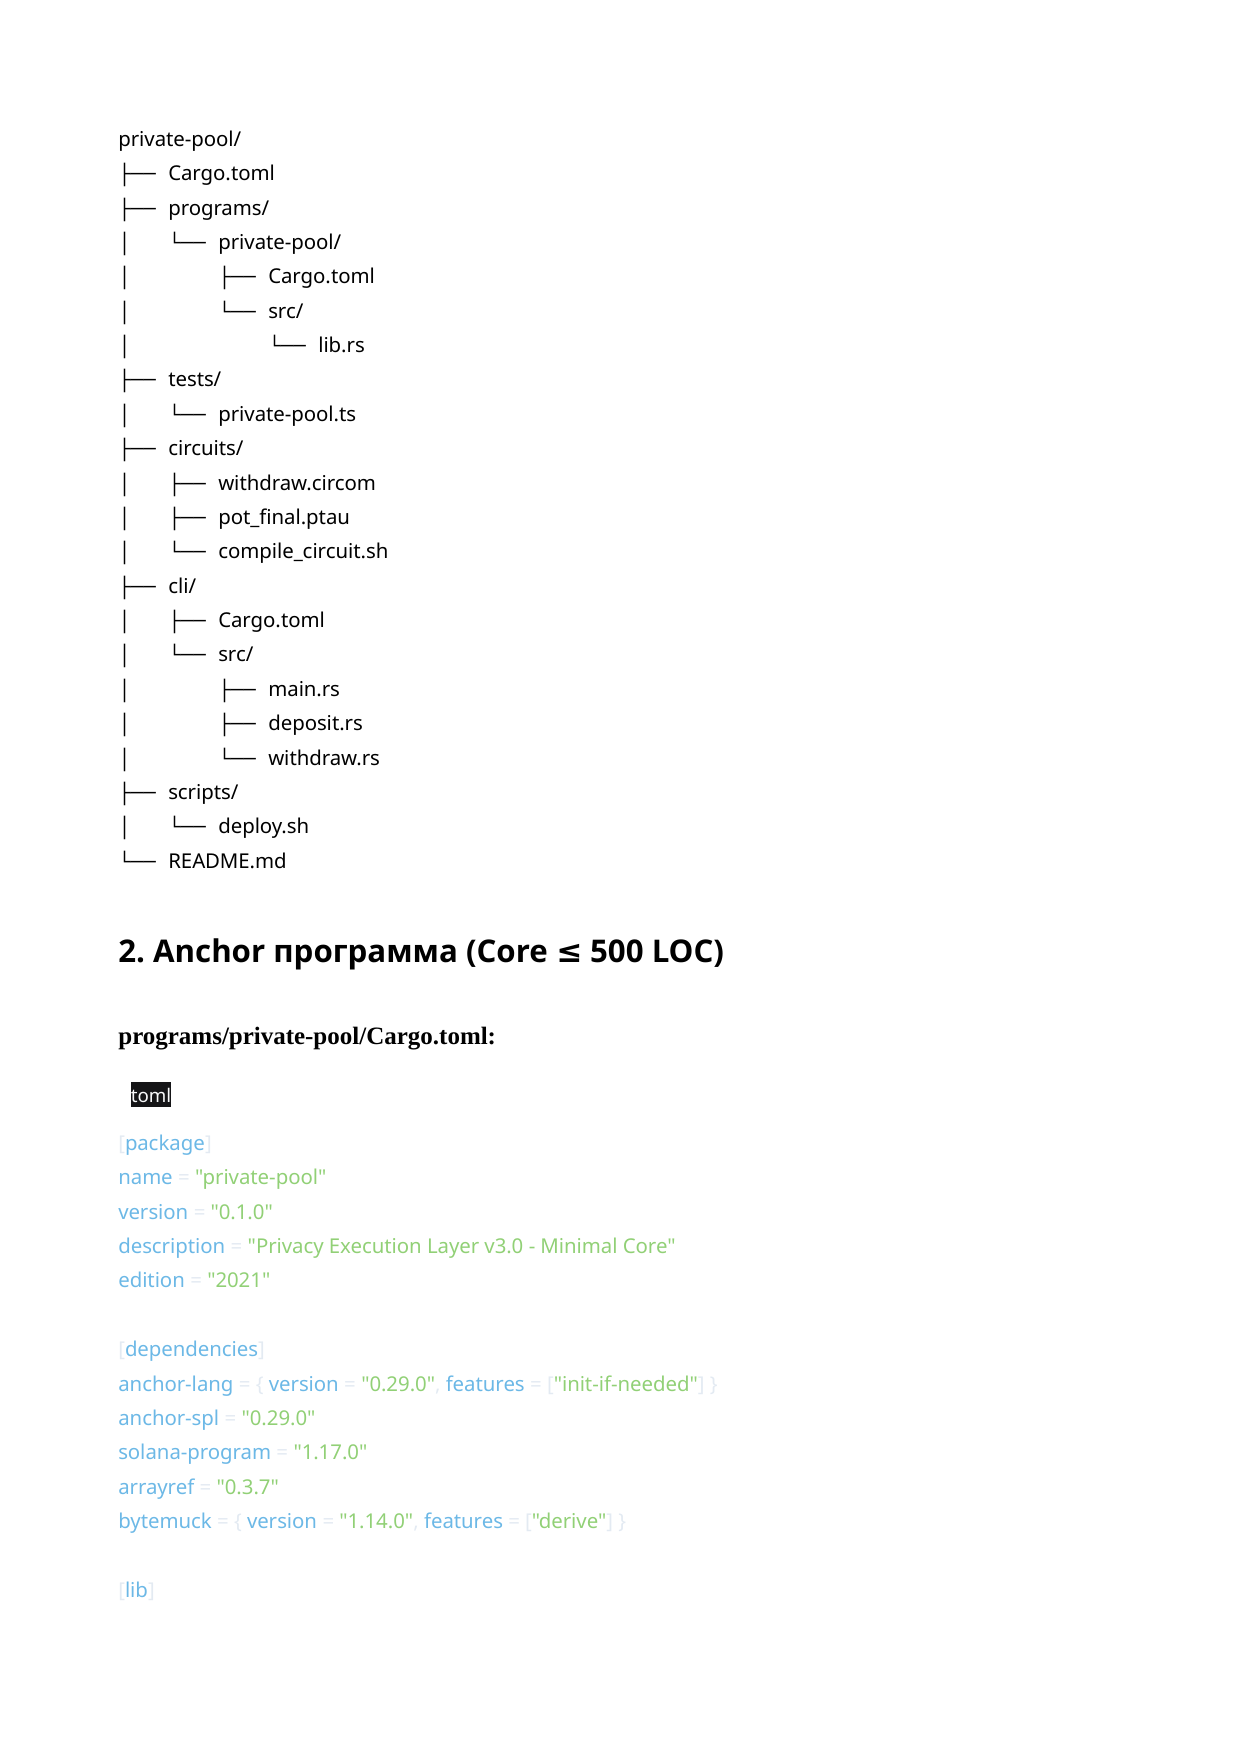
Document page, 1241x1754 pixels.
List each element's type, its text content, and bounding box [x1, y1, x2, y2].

text anchor-lang = { version = "0.29.0", features = ["init-if-needed"] } [118, 1363, 1122, 1397]
text ├── cli/ [118, 565, 1122, 599]
text version = "0.1.0" [118, 1191, 1122, 1225]
text │ ├── main.rs [118, 668, 1122, 702]
text ├── tests/ [118, 359, 1122, 393]
text description = "Privacy Execution Layer v3.0 - Minimal Core" [118, 1225, 1122, 1259]
subtitle 2. Anchor программа (Core ≤ 500 LOC) [118, 924, 1122, 971]
text [dependencies] [118, 1328, 1122, 1363]
text solana-program = "1.17.0" [118, 1431, 1122, 1466]
text [package] [118, 1122, 1122, 1156]
text │ ├── Cargo.toml [118, 256, 1122, 290]
text │ ├── Cargo.toml [118, 599, 1122, 634]
text arrayref = "0.3.7" [118, 1466, 1122, 1500]
text toml [131, 1079, 1122, 1107]
text │ └── deploy.sh [118, 806, 1122, 840]
text anchor-spl = "0.29.0" [118, 1397, 1122, 1431]
text │ └── compile_circuit.sh [118, 531, 1122, 565]
text │ ├── deposit.rs [118, 702, 1122, 737]
text ├── circuits/ [118, 427, 1122, 462]
text │ └── lib.rs [118, 324, 1122, 359]
text │ └── src/ [118, 290, 1122, 324]
text │ ├── pot_final.ptau [118, 496, 1122, 531]
text │ └── withdraw.rs [118, 737, 1122, 771]
text edition = "2021" [118, 1259, 1122, 1294]
text │ └── private-pool/ [118, 221, 1122, 256]
text ├── programs/ [118, 187, 1122, 221]
text │ └── src/ [118, 634, 1122, 668]
text │ └── private-pool.ts [118, 393, 1122, 427]
text │ ├── withdraw.circom [118, 462, 1122, 496]
text name = "private-pool" [118, 1156, 1122, 1191]
text bytemuck = { version = "1.14.0", features = ["derive"] } [118, 1500, 1122, 1534]
text ├── scripts/ [118, 771, 1122, 806]
text └── README.md [118, 840, 1122, 874]
text private-pool/ [118, 118, 1122, 152]
text ├── Cargo.toml [118, 152, 1122, 187]
text [lib] [118, 1569, 1122, 1603]
text programs/private-pool/Cargo.toml: [118, 1021, 1122, 1050]
